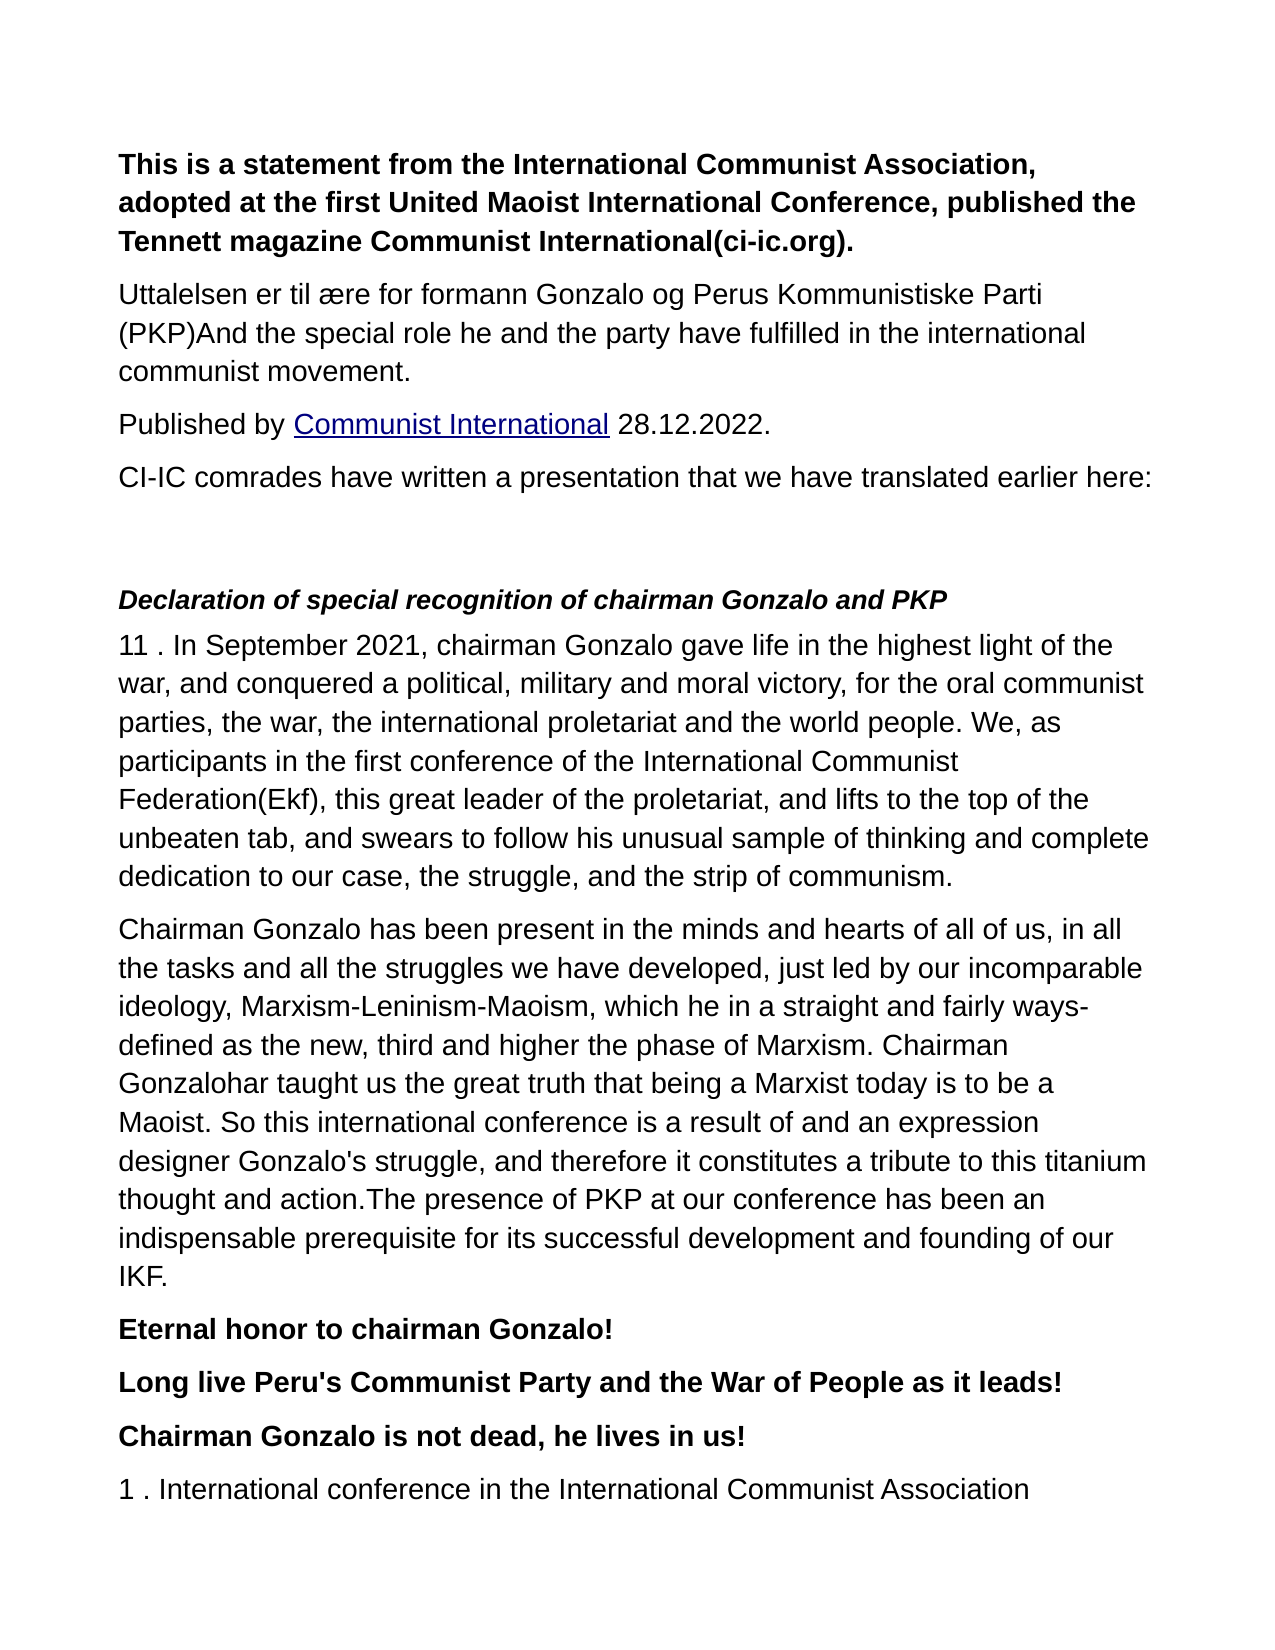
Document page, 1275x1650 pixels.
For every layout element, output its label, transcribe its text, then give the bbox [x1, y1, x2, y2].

text CI-IC comrades have written a presentation that we have translated earlier here: [118, 460, 1157, 494]
text Eternal honor to chairman Gonzalo! [118, 1312, 1157, 1346]
text Chairman Gonzalo is not dead, he lives in us! [118, 1419, 1157, 1452]
text folket.no/index.php/2023/01/13/presentasjon-av-internasjonalt-kommunistisk-> forbund/"> Presentation of International Communist Federation Proletares in all countries, unacculted you! [177, 513, 1098, 542]
subtitle Declaration of special recognition of chairman Gonzalo and PKP [118, 584, 1157, 616]
text Long live Peru's Communist Party and the War of People as it leads! [118, 1366, 1157, 1399]
text Uttalelsen er til ære for formann Gonzalo og Perus Kommunistiske Parti (PKP)And the special role he and the party have fulfilled in the international communist movement. [118, 277, 1157, 388]
text Chairman Gonzalo has been present in the minds and hearts of all of us, in all the tasks and all the struggles we have developed, just led by our incomparable ideology, Marxism-Leninism-Maoism, which he in a straight and fairly ways-defined as the new, third and higher the phase of Marxism. Chairman Gonzalohar taught us the great truth that being a Marxist today is to be a Maoist. So this international conference is a result of and an expression designer Gonzalo's struggle, and therefore it constitutes a tribute to this titanium thought and action.The presence of PKP at our conference has been an indispensable prerequisite for its successful development and founding of our IKF. [118, 912, 1157, 1293]
text This is a statement from the International Communist Association, adopted at the first United Maoist International Conference, published the Tennett magazine Communist International(ci-ic.org). [118, 147, 1157, 257]
text Published by Communist International 28.12.2022. [118, 407, 1157, 441]
text 11 . In September 2021, chairman Gonzalo gave life in the highest light of the war, and conquered a political, military and moral victory, for the oral communist parties, the war, the international proletariat and the world people. We, as participants in the first conference of the International Communist Federation(Ekf), this great leader of the proletariat, and lifts to the top of the unbeaten tab, and swears to follow his unusual sample of thinking and complete dedication to our case, the struggle, and the strip of communism. [118, 628, 1157, 893]
text 1 . International conference in the International Communist Association [118, 1472, 1157, 1505]
